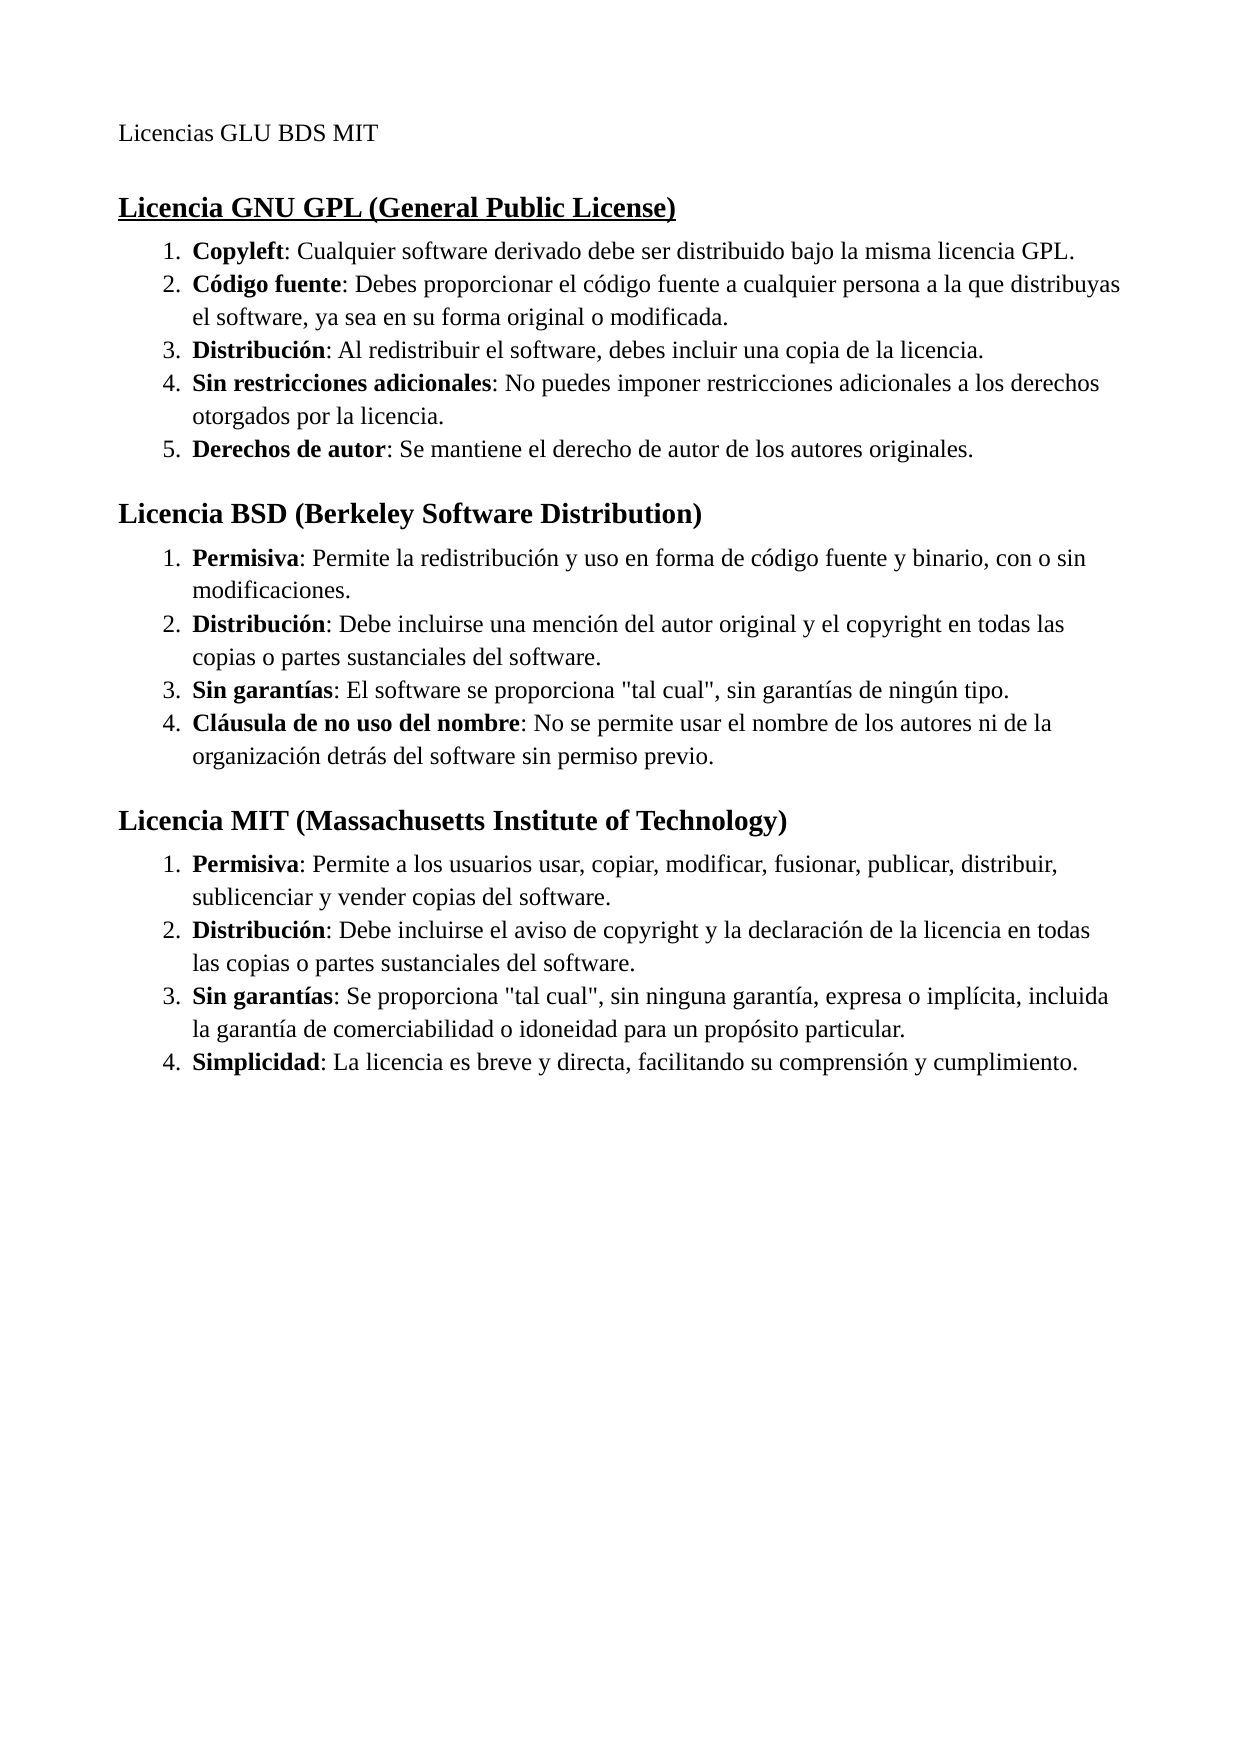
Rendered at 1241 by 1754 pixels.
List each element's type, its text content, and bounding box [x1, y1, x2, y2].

list Derechos de autor: Se mantiene el derecho de autor de los autores originales. [162, 434, 1122, 463]
list Código fuente: Debes proporcionar el código fuente a cualquier persona a la que distribuyas el software, ya sea en su forma original o modificada. [162, 269, 1122, 331]
list Sin garantías: Se proporciona "tal cual", sin ninguna garantía, expresa o implícita, incluida la garantía de comerciabilidad o idoneidad para un propósito particular. [162, 981, 1122, 1043]
list Distribución: Al redistribuir el software, debes incluir una copia de la licencia. [162, 335, 1122, 364]
list Distribución: Debe incluirse una mención del autor original y el copyright en todas las copias o partes sustanciales del software. [162, 609, 1122, 670]
text Licencias GLU BDS MIT [118, 118, 1122, 147]
list Permisiva: Permite a los usuarios usar, copiar, modificar, fusionar, publicar, distribuir, sublicenciar y vender copias del software. [162, 849, 1122, 911]
list Copyleft: Cualquier software derivado debe ser distribuido bajo la misma licencia GPL. [162, 236, 1122, 265]
subtitle Licencia BSD (Berkeley Software Distribution) [118, 497, 1122, 530]
subtitle Licencia MIT (Massachusetts Institute of Technology) [118, 803, 1122, 836]
subtitle Licencia GNU GPL (General Public License) [118, 190, 1122, 224]
list Sin restricciones adicionales: No puedes imponer restricciones adicionales a los derechos otorgados por la licencia. [162, 368, 1122, 430]
list Cláusula de no uso del nombre: No se permite usar el nombre de los autores ni de la organización detrás del software sin permiso previo. [162, 708, 1122, 769]
list Distribución: Debe incluirse el aviso de copyright y la declaración de la licencia en todas las copias o partes sustanciales del software. [162, 915, 1122, 977]
list Sin garantías: El software se proporciona "tal cual", sin garantías de ningún tipo. [162, 675, 1122, 703]
list Permisiva: Permite la redistribución y uso en forma de código fuente y binario, con o sin modificaciones. [162, 543, 1122, 604]
list Simplicidad: La licencia es breve y directa, facilitando su comprensión y cumplimiento. [162, 1047, 1122, 1076]
